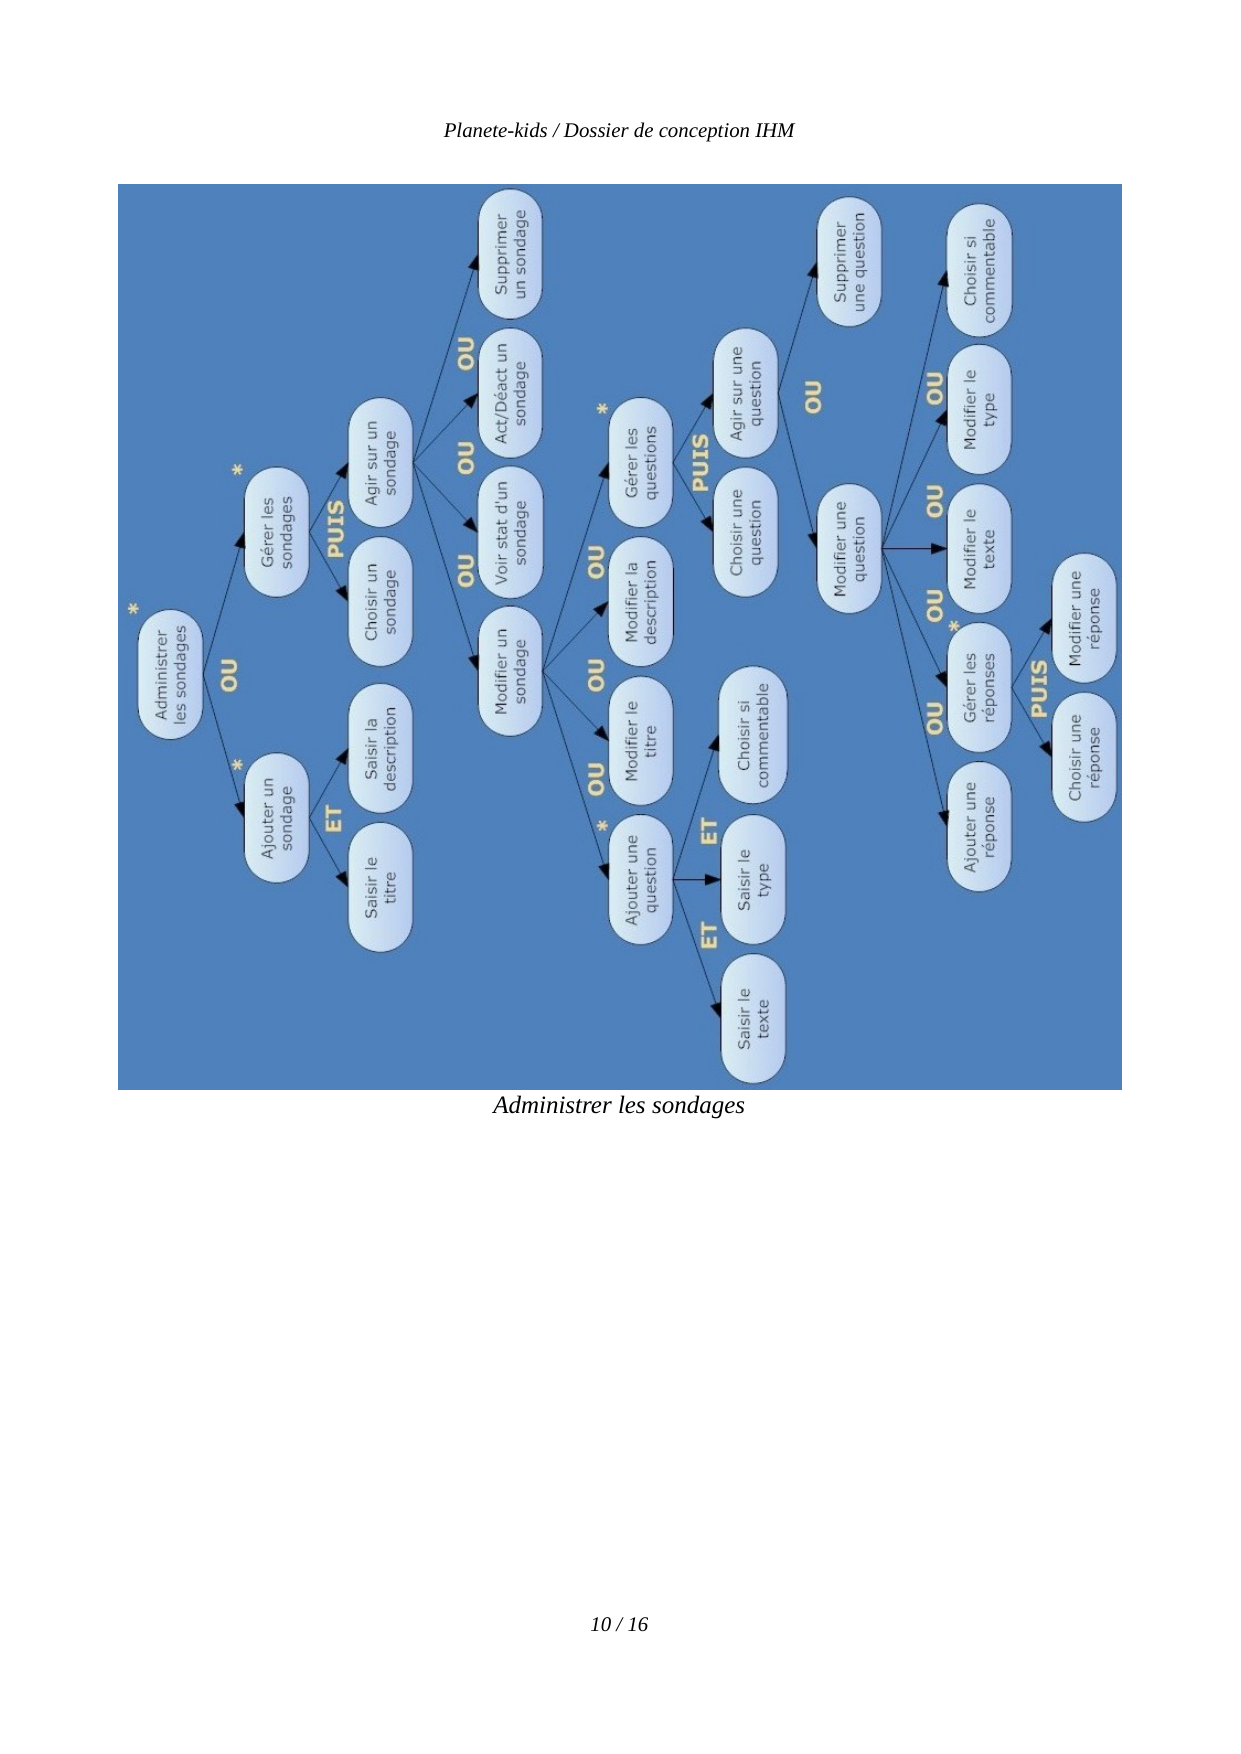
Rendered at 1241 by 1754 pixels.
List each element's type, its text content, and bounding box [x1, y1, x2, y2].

picture [118, 184, 1122, 1090]
text Administrer les sondages [118, 1090, 1122, 1119]
